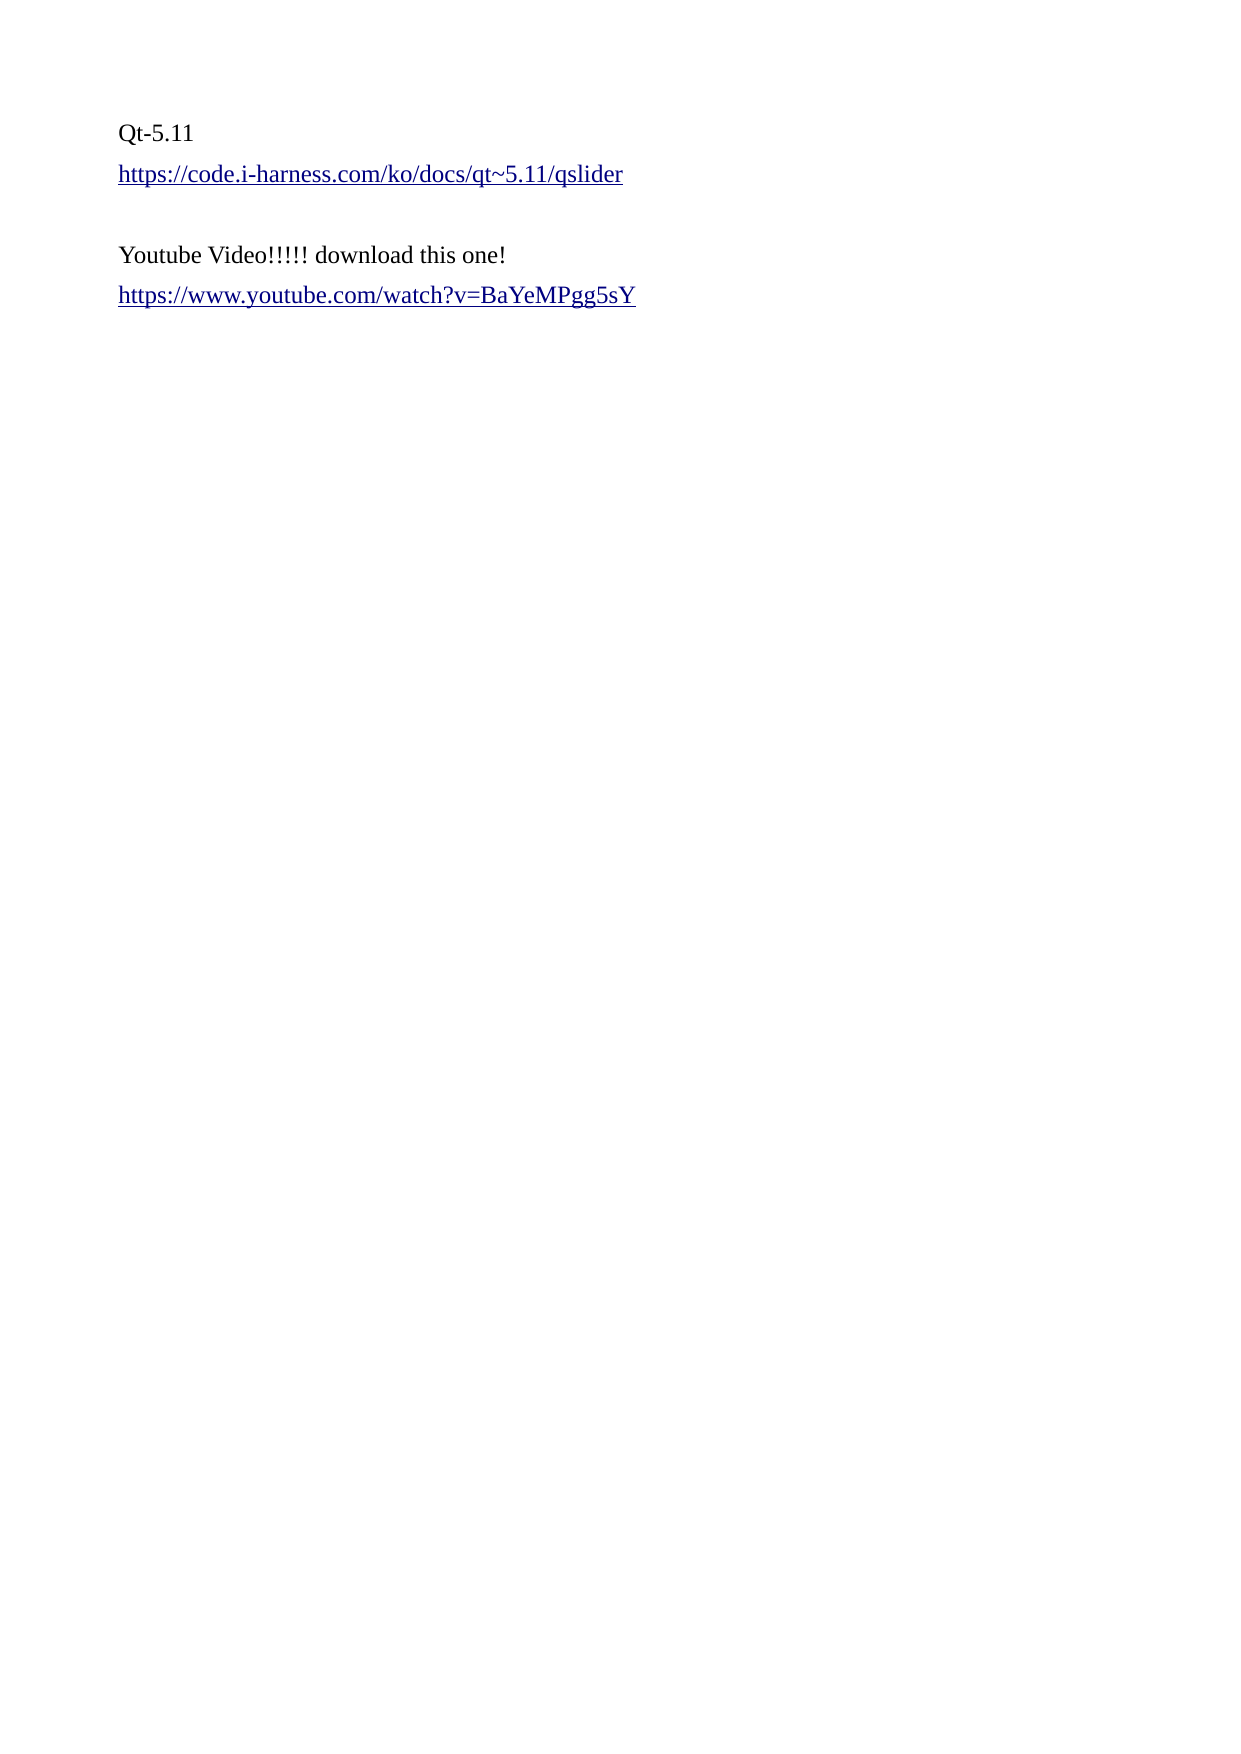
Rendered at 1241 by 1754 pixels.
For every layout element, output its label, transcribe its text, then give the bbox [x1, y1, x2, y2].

text https://www.youtube.com/watch?v=BaYeMPgg5sY [118, 281, 1122, 309]
text Qt-5.11 [118, 118, 1122, 147]
text https://code.i-harness.com/ko/docs/qt~5.11/qslider [118, 159, 1122, 187]
text Youtube Video!!!!! download this one! [118, 240, 1122, 269]
